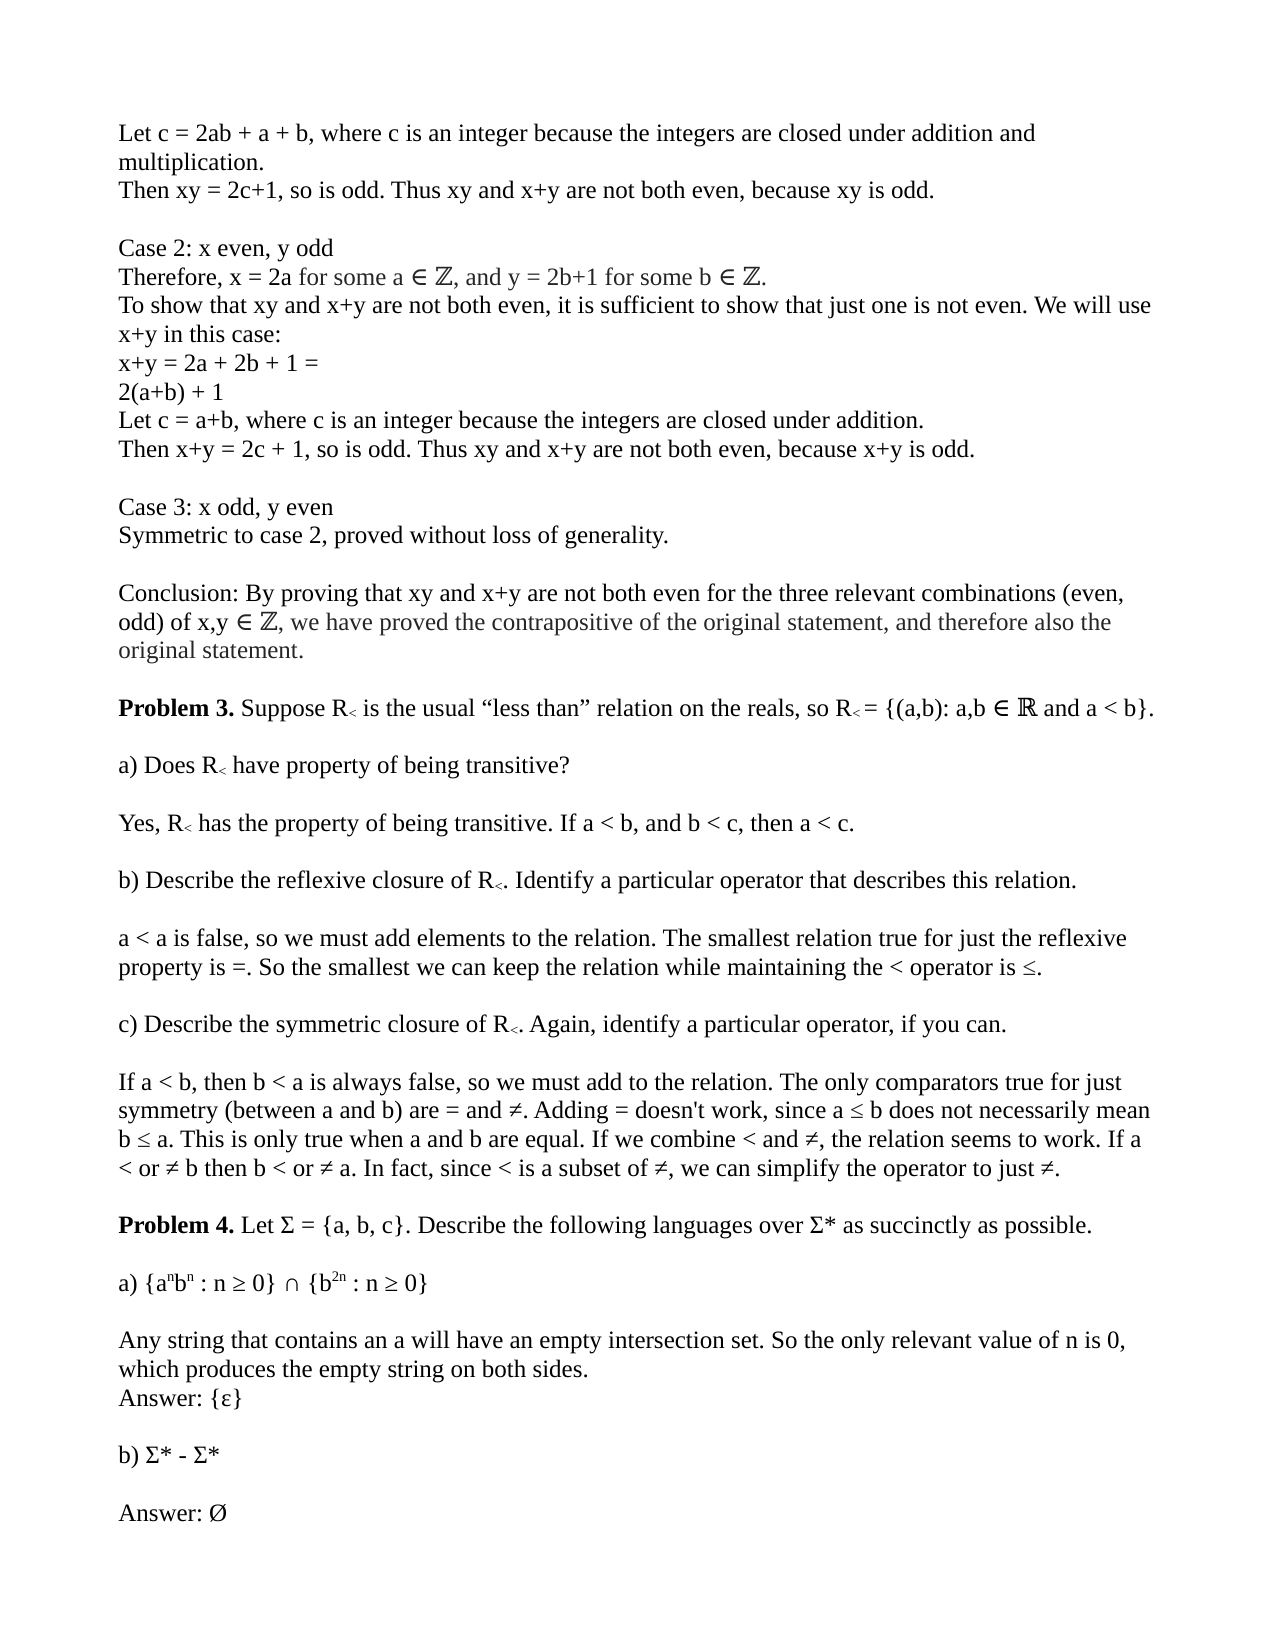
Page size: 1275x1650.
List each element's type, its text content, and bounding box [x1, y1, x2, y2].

text Answer: Ø [118, 1498, 1157, 1527]
text Any string that contains an a will have an empty intersection set. So the only relevant value of n is 0, which produces the empty string on both sides. [118, 1326, 1157, 1383]
text Then xy = 2c+1, so is odd. Thus xy and x+y are not both even, because xy is odd. [118, 176, 1157, 204]
text Case 3: x odd, y even [118, 492, 1157, 521]
text 2(a+b) + 1 [118, 377, 1157, 406]
text x+y = 2a + 2b + 1 = [118, 348, 1157, 377]
text a < a is false, so we must add elements to the relation. The smallest relation true for just the reflexive property is =. So the smallest we can keep the relation while maintaining the < operator is ≤. [118, 923, 1157, 981]
text Conclusion: By proving that xy and x+y are not both even for the three relevant combinations (even, odd) of x,y ∈ ℤ, we have proved the contrapositive of the original statement, and therefore also the original statement. [118, 578, 1157, 664]
text Let c = 2ab + a + b, where c is an integer because the integers are closed under addition and multiplication. [118, 118, 1157, 176]
text a) Does R< have property of being transitive? [118, 751, 1157, 779]
text Case 2: x even, y odd [118, 233, 1157, 262]
text Problem 4. Let Σ = {a, b, c}. Describe the following languages over Σ* as succinctly as possible. [118, 1211, 1157, 1239]
text c) Describe the symmetric closure of R<. Again, identify a particular operator, if you can. [118, 1009, 1157, 1038]
text To show that xy and x+y are not both even, it is sufficient to show that just one is not even. We will use x+y in this case: [118, 291, 1157, 348]
text Yes, R< has the property of being transitive. If a < b, and b < c, then a < c. [118, 808, 1157, 837]
text Problem 3. Suppose R< is the usual “less than” relation on the reals, so R< = {(a,b): a,b ∈ ℝ and a < b}. [118, 693, 1157, 722]
text Therefore, x = 2a for some a ∈ ℤ, and y = 2b+1 for some b ∈ ℤ. [118, 262, 1157, 291]
text Answer: {ɛ} [118, 1383, 1157, 1412]
text Symmetric to case 2, proved without loss of generality. [118, 521, 1157, 549]
text a) {anbn : n ≥ 0} ∩ {b2n : n ≥ 0} [118, 1268, 1157, 1297]
text If a < b, then b < a is always false, so we must add to the relation. The only comparators true for just symmetry (between a and b) are = and ≠. Adding = doesn't work, since a ≤ b does not necessarily mean b ≤ a. This is only true when a and b are equal. If we combine < and ≠, the relation seems to work. If a < or ≠ b then b < or ≠ a. In fact, since < is a subset of ≠, we can simplify the operator to just ≠. [118, 1067, 1157, 1182]
text Then x+y = 2c + 1, so is odd. Thus xy and x+y are not both even, because x+y is odd. [118, 434, 1157, 463]
text b) Σ* - Σ* [118, 1441, 1157, 1469]
text b) Describe the reflexive closure of R<. Identify a particular operator that describes this relation. [118, 866, 1157, 894]
text Let c = a+b, where c is an integer because the integers are closed under addition. [118, 406, 1157, 434]
